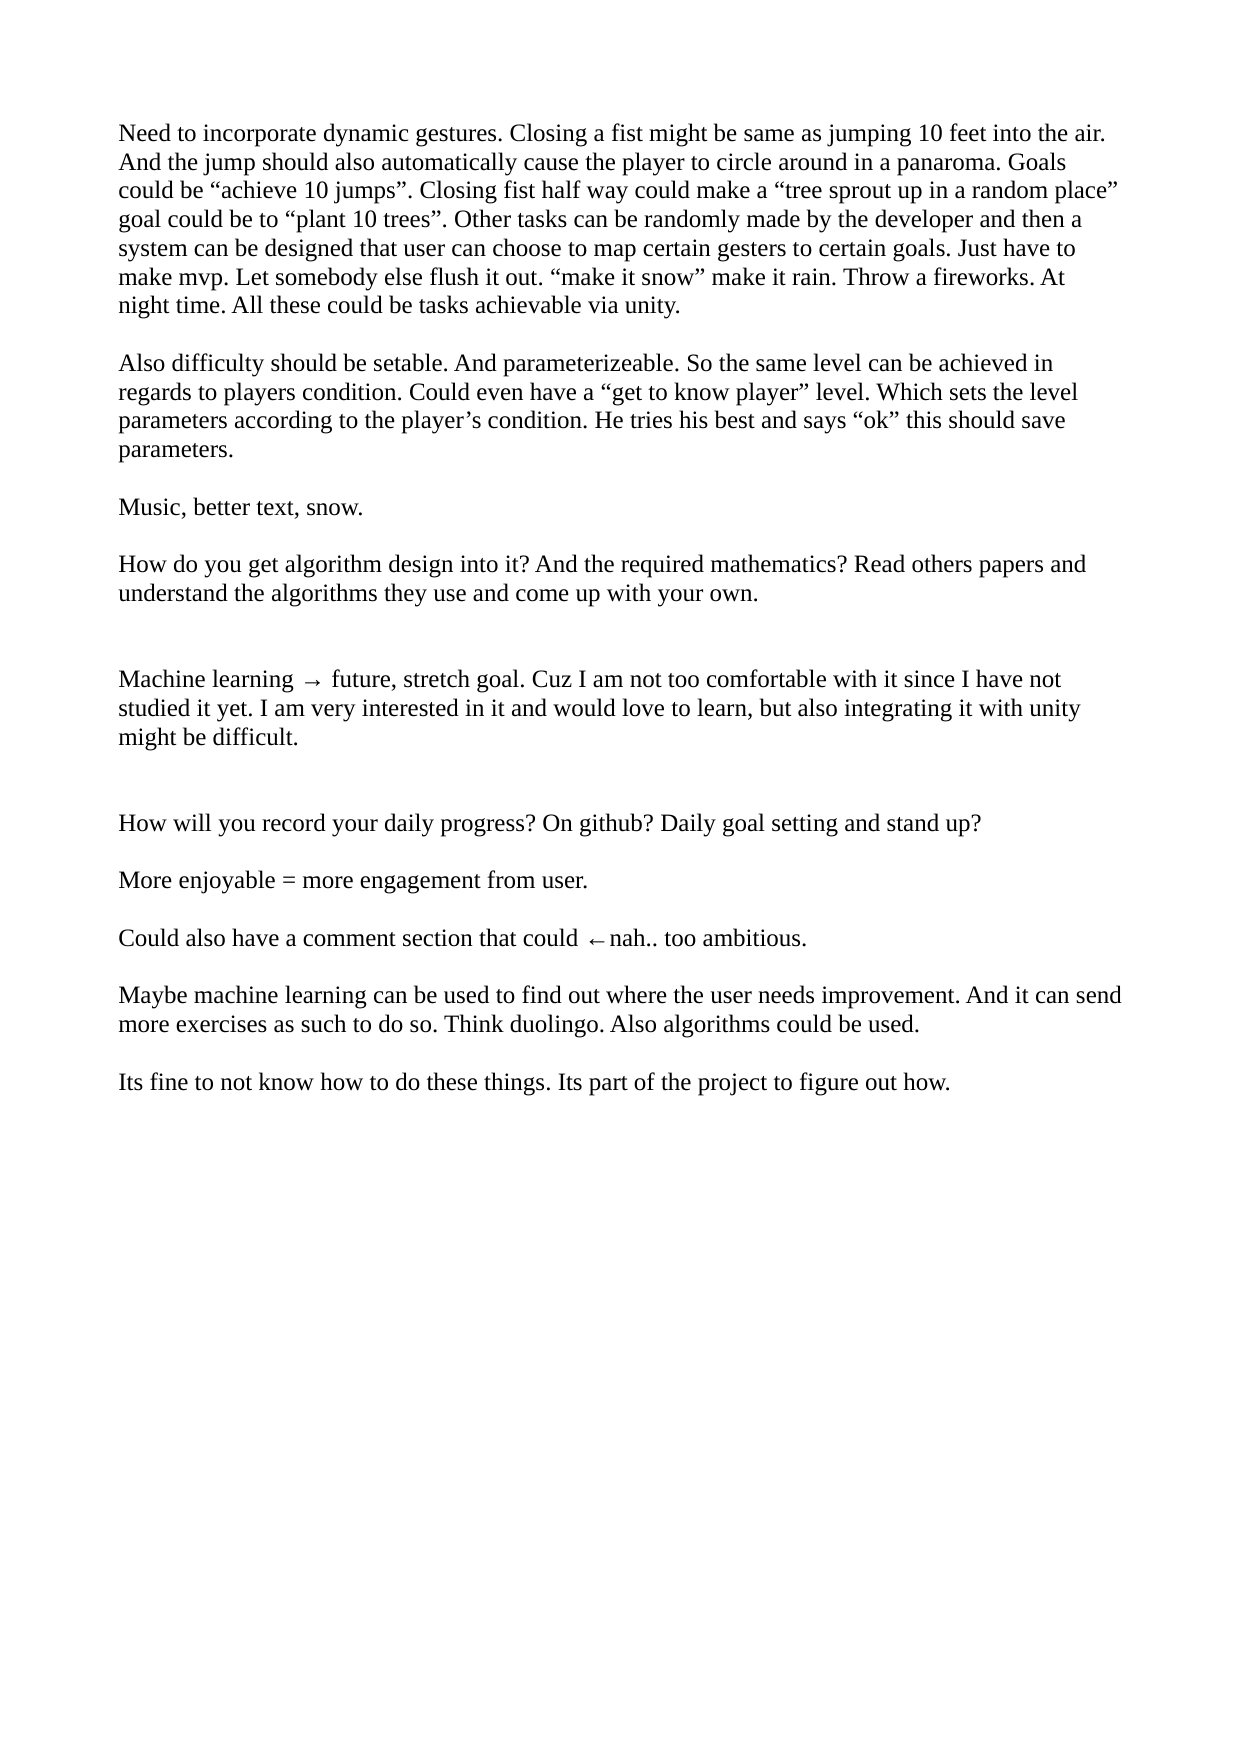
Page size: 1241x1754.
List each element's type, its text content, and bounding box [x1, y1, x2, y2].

text Need to incorporate dynamic gestures. Closing a fist might be same as jumping 10 feet into the air. And the jump should also automatically cause the player to circle around in a panaroma. Goals could be “achieve 10 jumps”. Closing fist half way could make a “tree sprout up in a random place” goal could be to “plant 10 trees”. Other tasks can be randomly made by the developer and then a system can be designed that user can choose to map certain gesters to certain goals. Just have to make mvp. Let somebody else flush it out. “make it snow” make it rain. Throw a fireworks. At night time. All these could be tasks achievable via unity. [118, 118, 1122, 319]
text Maybe machine learning can be used to find out where the user needs improvement. And it can send more exercises as such to do so. Think duolingo. Also algorithms could be used. [118, 981, 1122, 1038]
text How do you get algorithm design into it? And the required mathematics? Read others papers and understand the algorithms they use and come up with your own. [118, 549, 1122, 607]
text Could also have a comment section that could ←nah.. too ambitious. [118, 923, 1122, 952]
text Music, better text, snow. [118, 492, 1122, 521]
text How will you record your daily progress? On github? Daily goal setting and stand up? [118, 808, 1122, 837]
text Machine learning → future, stretch goal. Cuz I am not too comfortable with it since I have not studied it yet. I am very interested in it and would love to learn, but also integrating it with unity might be difficult. [118, 664, 1122, 751]
text More enjoyable = more engagement from user. [118, 866, 1122, 894]
text Also difficulty should be setable. And parameterizeable. So the same level can be achieved in regards to players condition. Could even have a “get to know player” level. Which sets the level parameters according to the player’s condition. He tries his best and says “ok” this should save parameters. [118, 348, 1122, 463]
text Its fine to not know how to do these things. Its part of the project to figure out how. [118, 1067, 1122, 1096]
